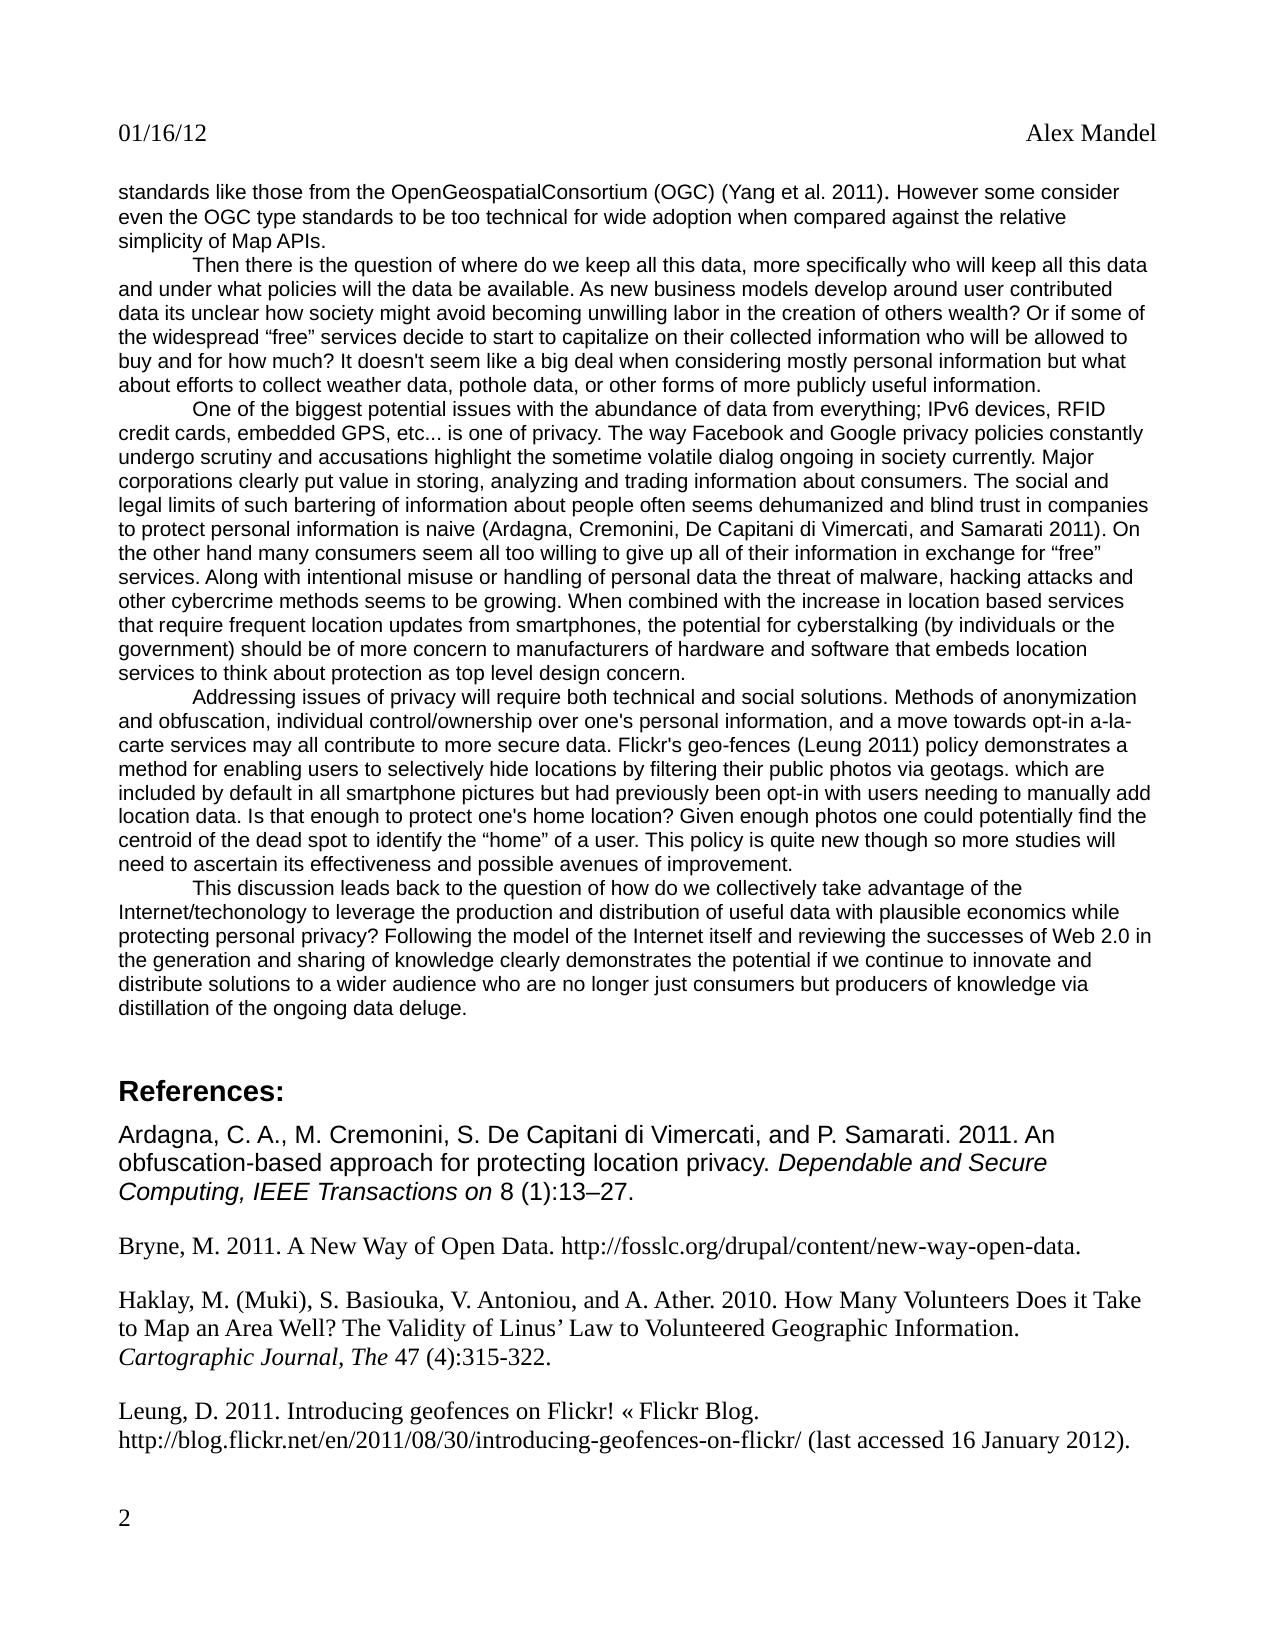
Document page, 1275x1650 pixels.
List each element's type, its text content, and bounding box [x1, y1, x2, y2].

text Then there is the question of where do we keep all this data, more specifically who will keep all this data and under what policies will the data be available. As new business models develop around user contributed data its unclear how society might avoid becoming unwilling labor in the creation of others wealth? Or if some of the widespread “free” services decide to start to capitalize on their collected information who will be allowed to buy and for how much? It doesn't seem like a big deal when considering mostly personal information but what about efforts to collect weather data, pothole data, or other forms of more publicly useful information. [118, 253, 1157, 397]
text This discussion leads back to the question of how do we collectively take advantage of the Internet/techonology to leverage the production and distribution of useful data with plausible economics while protecting personal privacy? Following the model of the Internet itself and reviewing the successes of Web 2.0 in the generation and sharing of knowledge clearly demonstrates the potential if we continue to innovate and distribute solutions to a wider audience who are no longer just consumers but producers of knowledge via distillation of the ongoing data deluge. [118, 876, 1157, 1020]
text Ardagna, C. A., M. Cremonini, S. De Capitani di Vimercati, and P. Samarati. 2011. An obfuscation-based approach for protecting location privacy. Dependable and Secure Computing, IEEE Transactions on 8 (1):13–27. [118, 1120, 1157, 1206]
text Haklay, M. (Muki), S. Basiouka, V. Antoniou, and A. Ather. 2010. How Many Volunteers Does it Take to Map an Area Well? The Validity of Linus’ Law to Volunteered Geographic Information. Cartographic Journal, The 47 (4):315-322. [118, 1285, 1157, 1371]
text Leung, D. 2011. Introducing geofences on Flickr! « Flickr Blog. http://blog.flickr.net/en/2011/08/30/introducing-geofences-on-flickr/ (last accessed 16 January 2012). [118, 1396, 1157, 1453]
text standards like those from the OpenGeospatialConsortium (OGC) (Yang et al. 2011). However some consider even the OGC type standards to be too technical for wide adoption when compared against the relative simplicity of Map APIs. [118, 176, 1157, 253]
text Bryne, M. 2011. A New Way of Open Data. http://fosslc.org/drupal/content/new-way-open-data. [118, 1231, 1157, 1260]
subtitle References: [118, 1074, 1157, 1107]
text One of the biggest potential issues with the abundance of data from everything; IPv6 devices, RFID credit cards, embedded GPS, etc... is one of privacy. The way Facebook and Google privacy policies constantly undergo scrutiny and accusations highlight the sometime volatile dialog ongoing in society currently. Major corporations clearly put value in storing, analyzing and trading information about consumers. The social and legal limits of such bartering of information about people often seems dehumanized and blind trust in companies to protect personal information is naive (Ardagna, Cremonini, De Capitani di Vimercati, and Samarati 2011). On the other hand many consumers seem all too willing to give up all of their information in exchange for “free” services. Along with intentional misuse or handling of personal data the threat of malware, hacking attacks and other cybercrime methods seems to be growing. When combined with the increase in location based services that require frequent location updates from smartphones, the potential for cyberstalking (by individuals or the government) should be of more concern to manufacturers of hardware and software that embeds location services to think about protection as top level design concern. [118, 397, 1157, 684]
text Addressing issues of privacy will require both technical and social solutions. Methods of anonymization and obfuscation, individual control/ownership over one's personal information, and a move towards opt-in a-la-carte services may all contribute to more secure data. Flickr's geo-fences (Leung 2011) policy demonstrates a method for enabling users to selectively hide locations by filtering their public photos via geotags. which are included by default in all smartphone pictures but had previously been opt-in with users needing to manually add location data. Is that enough to protect one's home location? Given enough photos one could potentially find the centroid of the dead spot to identify the “home” of a user. This policy is quite new though so more studies will need to ascertain its effectiveness and possible avenues of improvement. [118, 684, 1157, 876]
